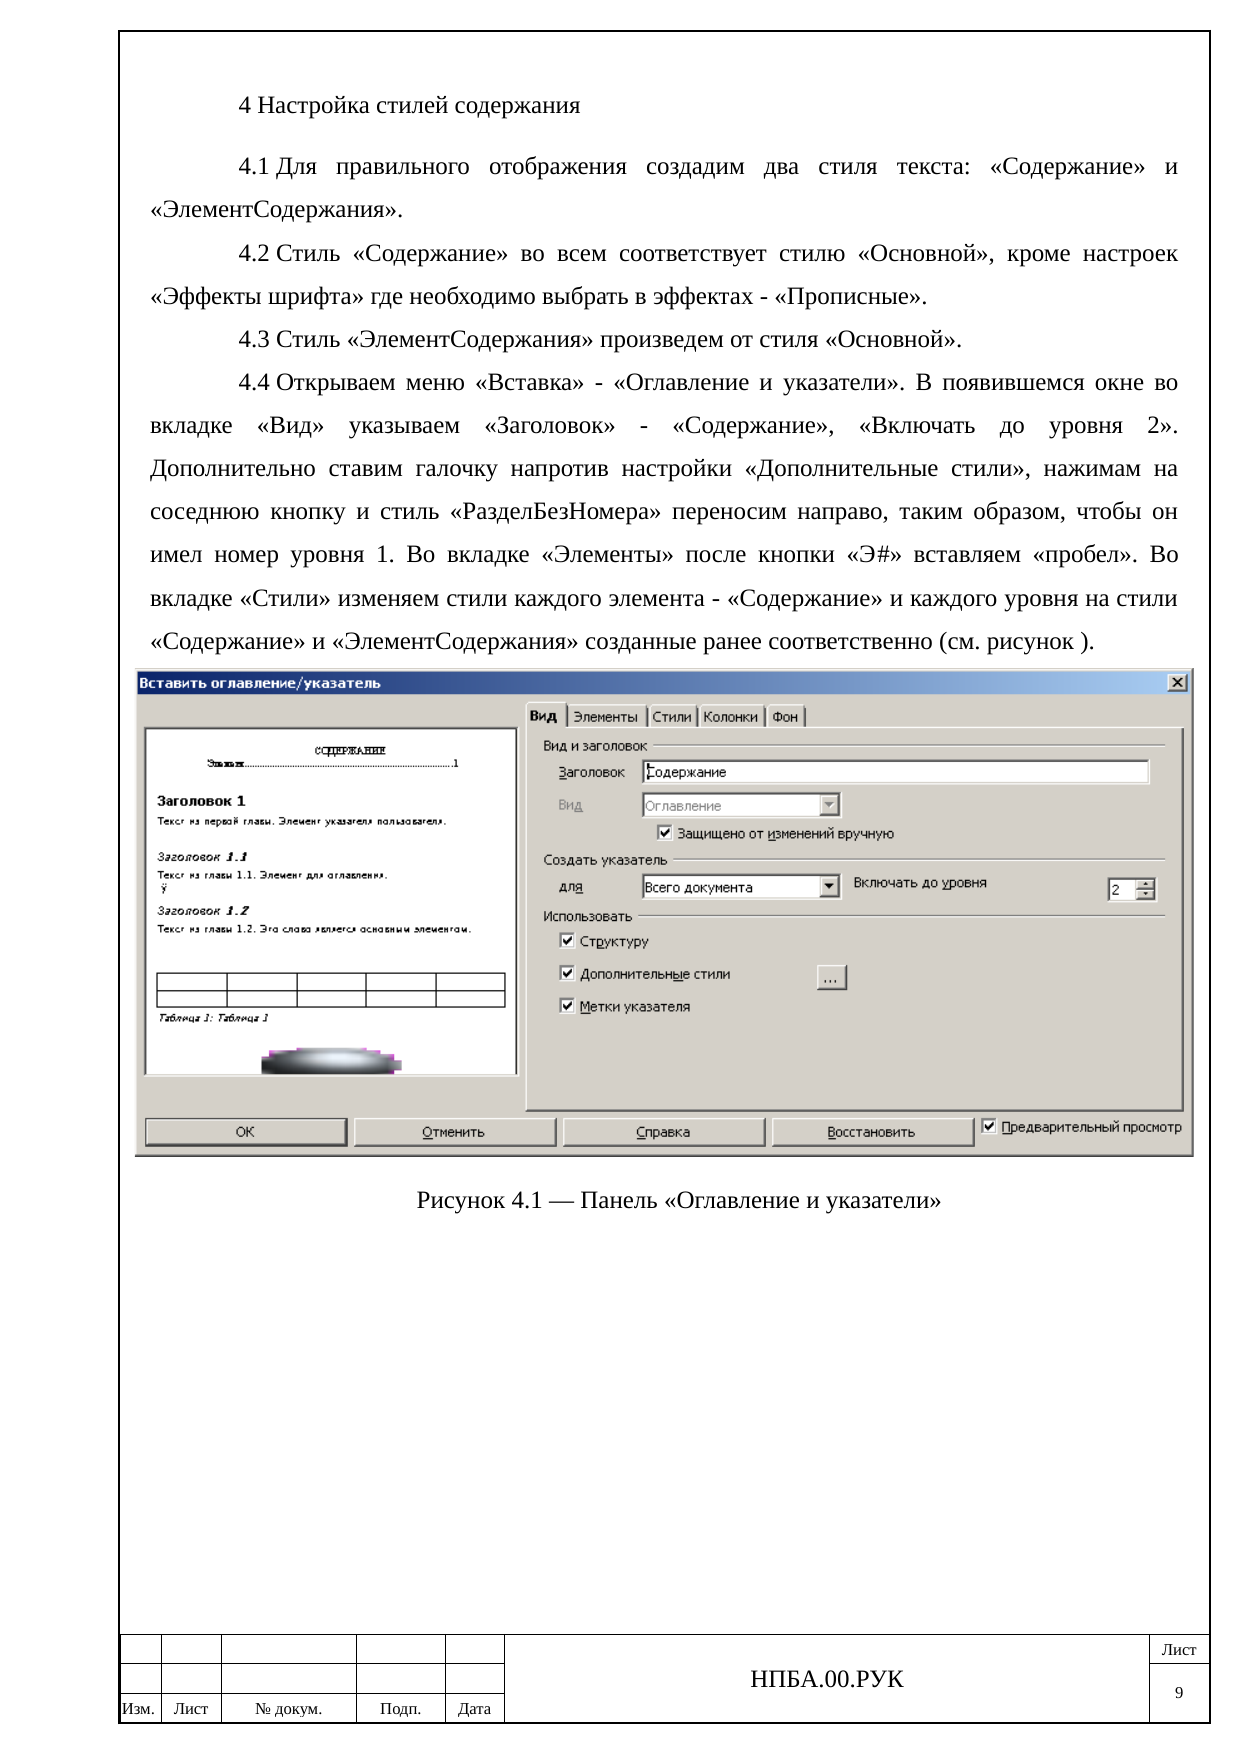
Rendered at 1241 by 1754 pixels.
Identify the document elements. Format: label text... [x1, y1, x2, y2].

subtitle Настройка стилей содержания [150, 91, 1179, 119]
table_header [120, 669, 1209, 1185]
list Для правильного отображения создадим два стиля текста: «Содержание» и «ЭлементСодержания». [150, 151, 1179, 223]
picture [134, 668, 1194, 1157]
list Стиль «Содержание» во всем соответствует стилю «Основной», кроме настроек «Эффекты шрифта» где необходимо выбрать в эффектах - «Прописные». [150, 238, 1179, 309]
list Стиль «ЭлементСодержания» произведем от стиля «Основной». [150, 324, 1179, 353]
table_cell Рисунок 4.1 — Панель «Оглавление и указатели» [120, 1185, 1209, 1214]
list Открываем меню «Вставка» - «Оглавление и указатели». В появившемся окне во вкладке «Вид» указываем «Заголовок» - «Содержание», «Включать до уровня 2». Дополнительно ставим галочку напротив настройки «Дополнительные стили», нажимам на соседнюю кнопку и стиль «РазделБезНомера» переносим направо, таким образом, чтобы он имел номер уровня 1. Во вкладке «Элементы» после кнопки «Э#» вставляем «пробел». Во вкладке «Стили» изменяем стили каждого элемента - «Содержание» и каждого уровня на стили «Содержание» и «ЭлементСодержания» созданные ранее соответственно (см. рисунок ). [150, 367, 1179, 654]
